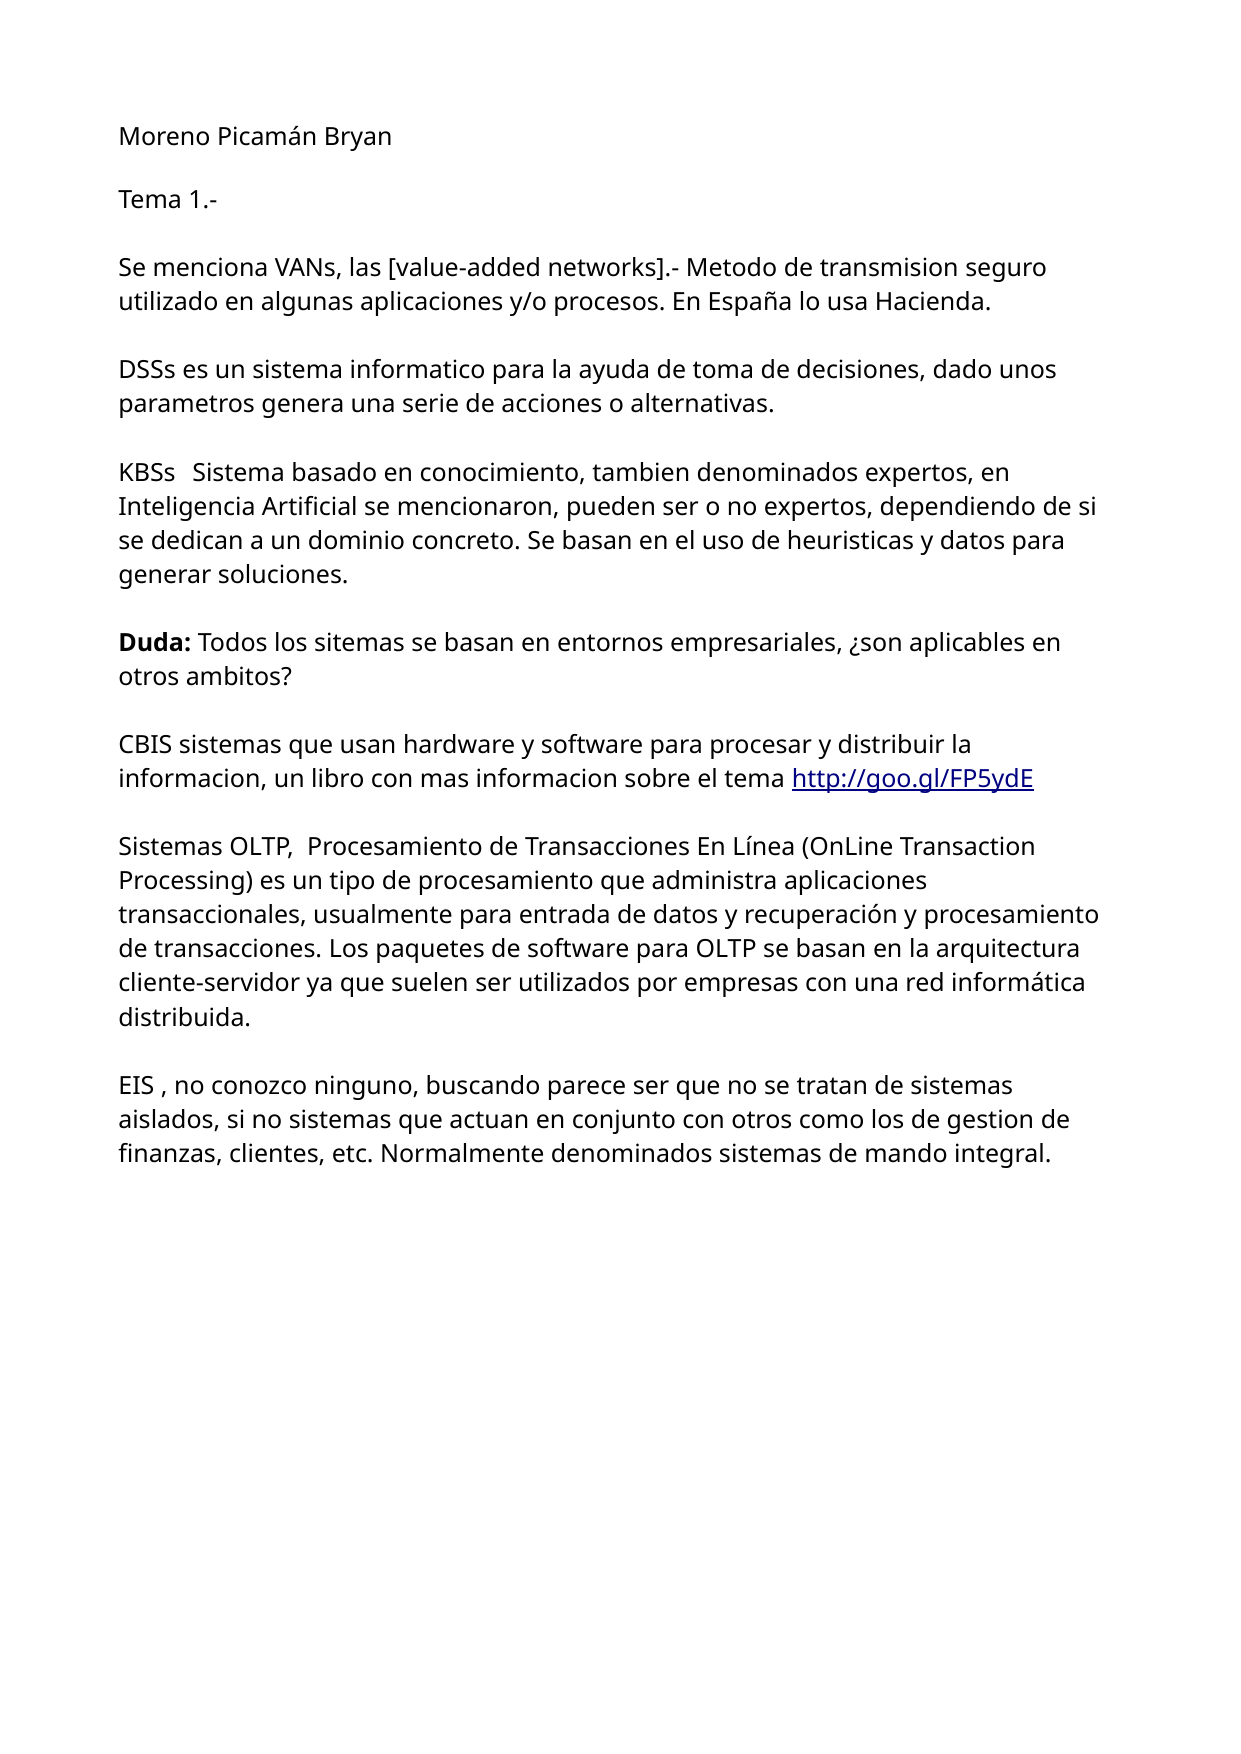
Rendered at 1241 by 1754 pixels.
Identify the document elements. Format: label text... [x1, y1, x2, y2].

text KBSs Sistema basado en conocimiento, tambien denominados expertos, en Inteligencia Artificial se mencionaron, pueden ser o no expertos, dependiendo de si se dedican a un dominio concreto. Se basan en el uso de heuristicas y datos para generar soluciones. [118, 454, 1122, 590]
text EIS , no conozco ninguno, buscando parece ser que no se tratan de sistemas aislados, si no sistemas que actuan en conjunto con otros como los de gestion de finanzas, clientes, etc. Normalmente denominados sistemas de mando integral. [118, 1067, 1122, 1169]
text Sistemas OLTP, Procesamiento de Transacciones En Línea (OnLine Transaction Processing) es un tipo de procesamiento que administra aplicaciones transaccionales, usualmente para entrada de datos y recuperación y procesamiento de transacciones. Los paquetes de software para OLTP se basan en la arquitectura cliente-servidor ya que suelen ser utilizados por empresas con una red informática distribuida. [118, 829, 1122, 1033]
text Se menciona VANs, las [value-added networks].- Metodo de transmision seguro utilizado en algunas aplicaciones y/o procesos. En España lo usa Hacienda. [118, 250, 1122, 318]
text CBIS sistemas que usan hardware y software para procesar y distribuir la informacion, un libro con mas informacion sobre el tema http://goo.gl/FP5ydE [118, 727, 1122, 795]
text Tema 1.- [118, 182, 1122, 216]
text DSSs es un sistema informatico para la ayuda de toma de decisiones, dado unos parametros genera una serie de acciones o alternativas. [118, 352, 1122, 420]
text Duda: Todos los sitemas se basan en entornos empresariales, ¿son aplicables en otros ambitos? [118, 624, 1122, 693]
